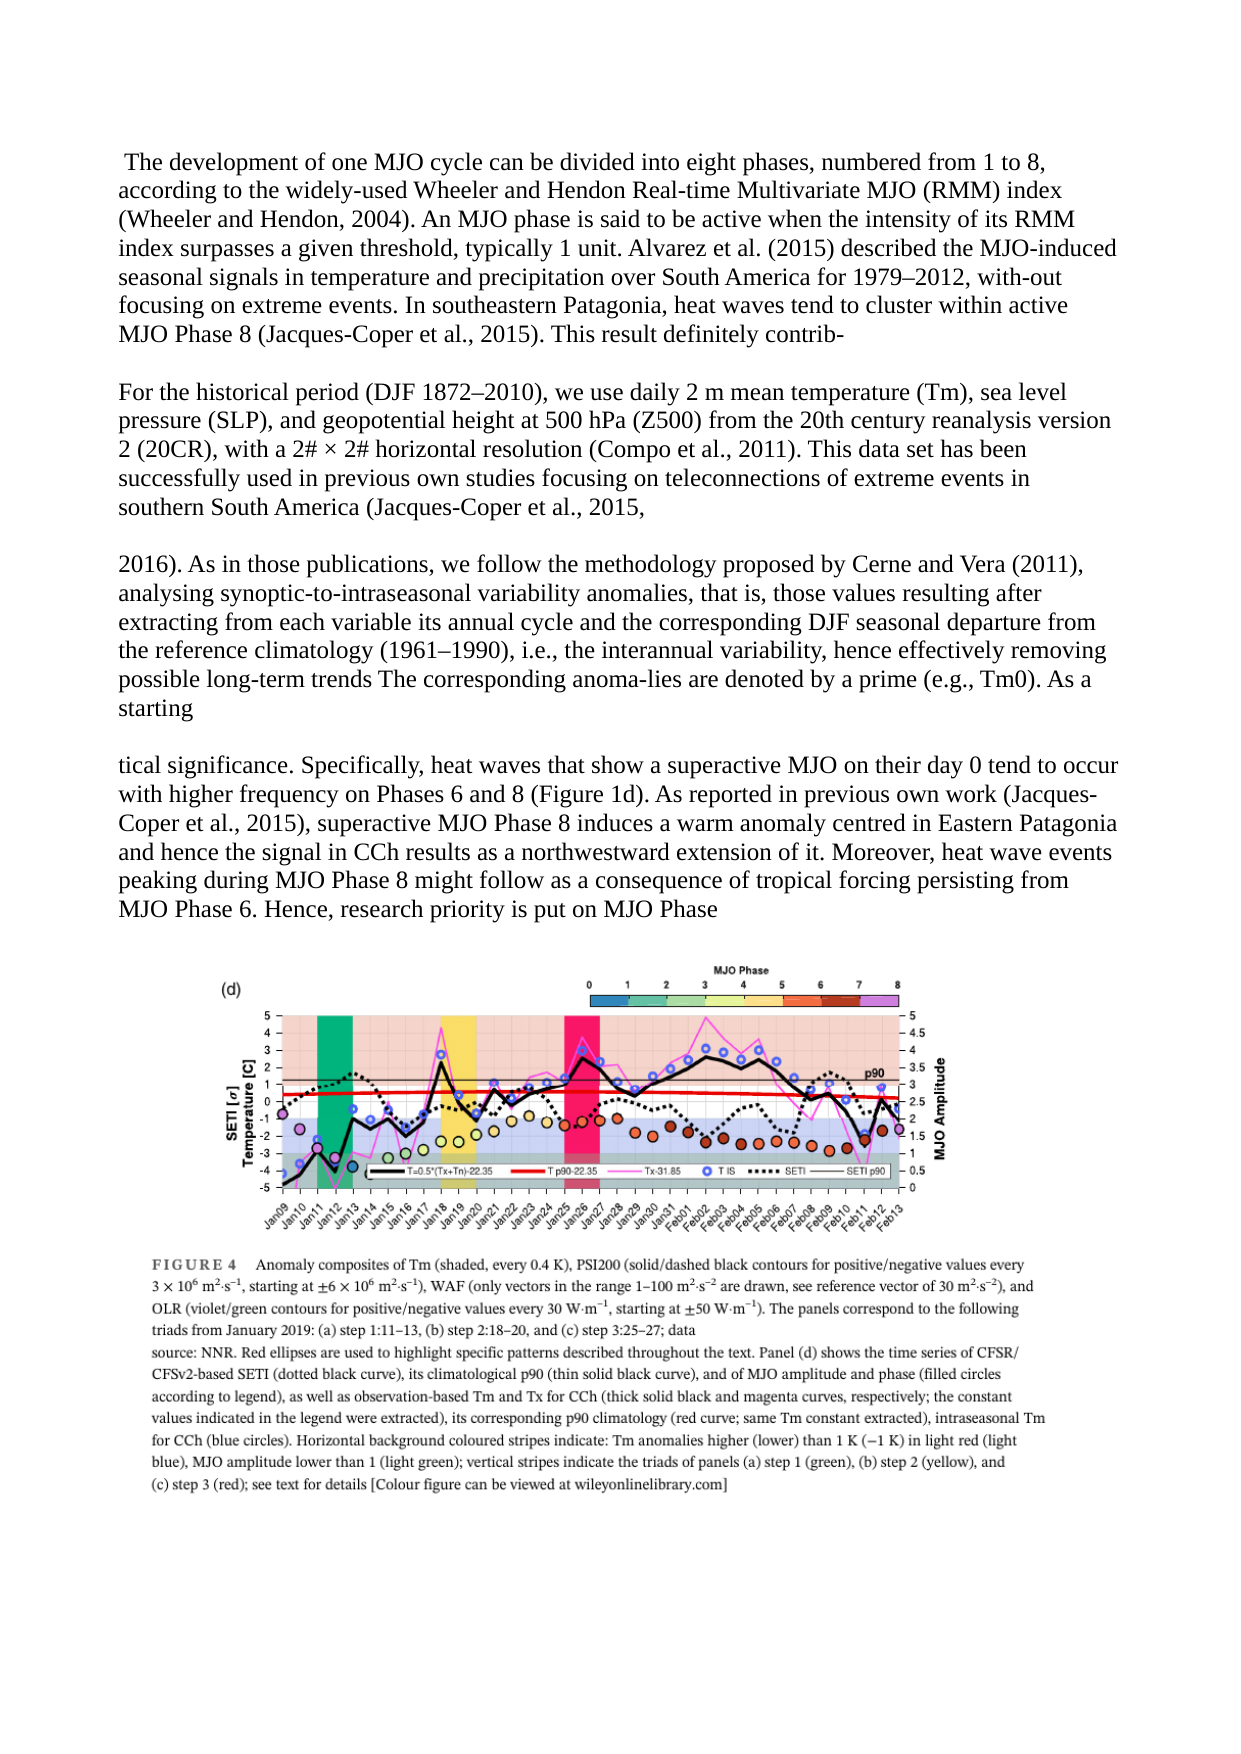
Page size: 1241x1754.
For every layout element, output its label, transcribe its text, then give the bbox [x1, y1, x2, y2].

text tical significance. Specifically, heat waves that show a superactive MJO on their day 0 tend to occur with higher frequency on Phases 6 and 8 (Figure 1d). As reported in previous own work (Jacques-Coper et al., 2015), superactive MJO Phase 8 induces a warm anomaly centred in Eastern Patagonia and hence the signal in CCh results as a northwestward extension of it. Moreover, heat wave events peaking during MJO Phase 8 might follow as a consequence of tropical forcing persisting from MJO Phase 6. Hence, research priority is put on MJO Phase [118, 751, 1122, 923]
text For the historical period (DJF 1872–2010), we use daily 2 m mean temperature (Tm), sea level pressure (SLP), and geopotential height at 500 hPa (Z500) from the 20th century reanalysis version 2 (20CR), with a 2# × 2# horizontal resolution (Compo et al., 2011). This data set has been successfully used in previous own studies focusing on teleconnections of extreme events in southern South America (Jacques-Coper et al., 2015, [118, 377, 1122, 521]
text The development of one MJO cycle can be divided into eight phases, numbered from 1 to 8, according to the widely-used Wheeler and Hendon Real-time Multivariate MJO (RMM) index (Wheeler and Hendon, 2004). An MJO phase is said to be active when the intensity of its RMM index surpasses a given threshold, typically 1 unit. Alvarez et al. (2015) described the MJO-induced seasonal signals in temperature and precipitation over South America for 1979–2012, with-out focusing on extreme events. In southeastern Patagonia, heat waves tend to cluster within active MJO Phase 8 (Jacques-Coper et al., 2015). This result definitely contrib- [118, 147, 1122, 348]
picture [118, 955, 1123, 1518]
text 2016). As in those publications, we follow the methodology proposed by Cerne and Vera (2011), analysing synoptic-to-intraseasonal variability anomalies, that is, those values resulting after extracting from each variable its annual cycle and the corresponding DJF seasonal departure from the reference climatology (1961–1990), i.e., the interannual variability, hence effectively removing possible long-term trends The corresponding anoma-lies are denoted by a prime (e.g., Tm0). As a starting [118, 549, 1122, 722]
